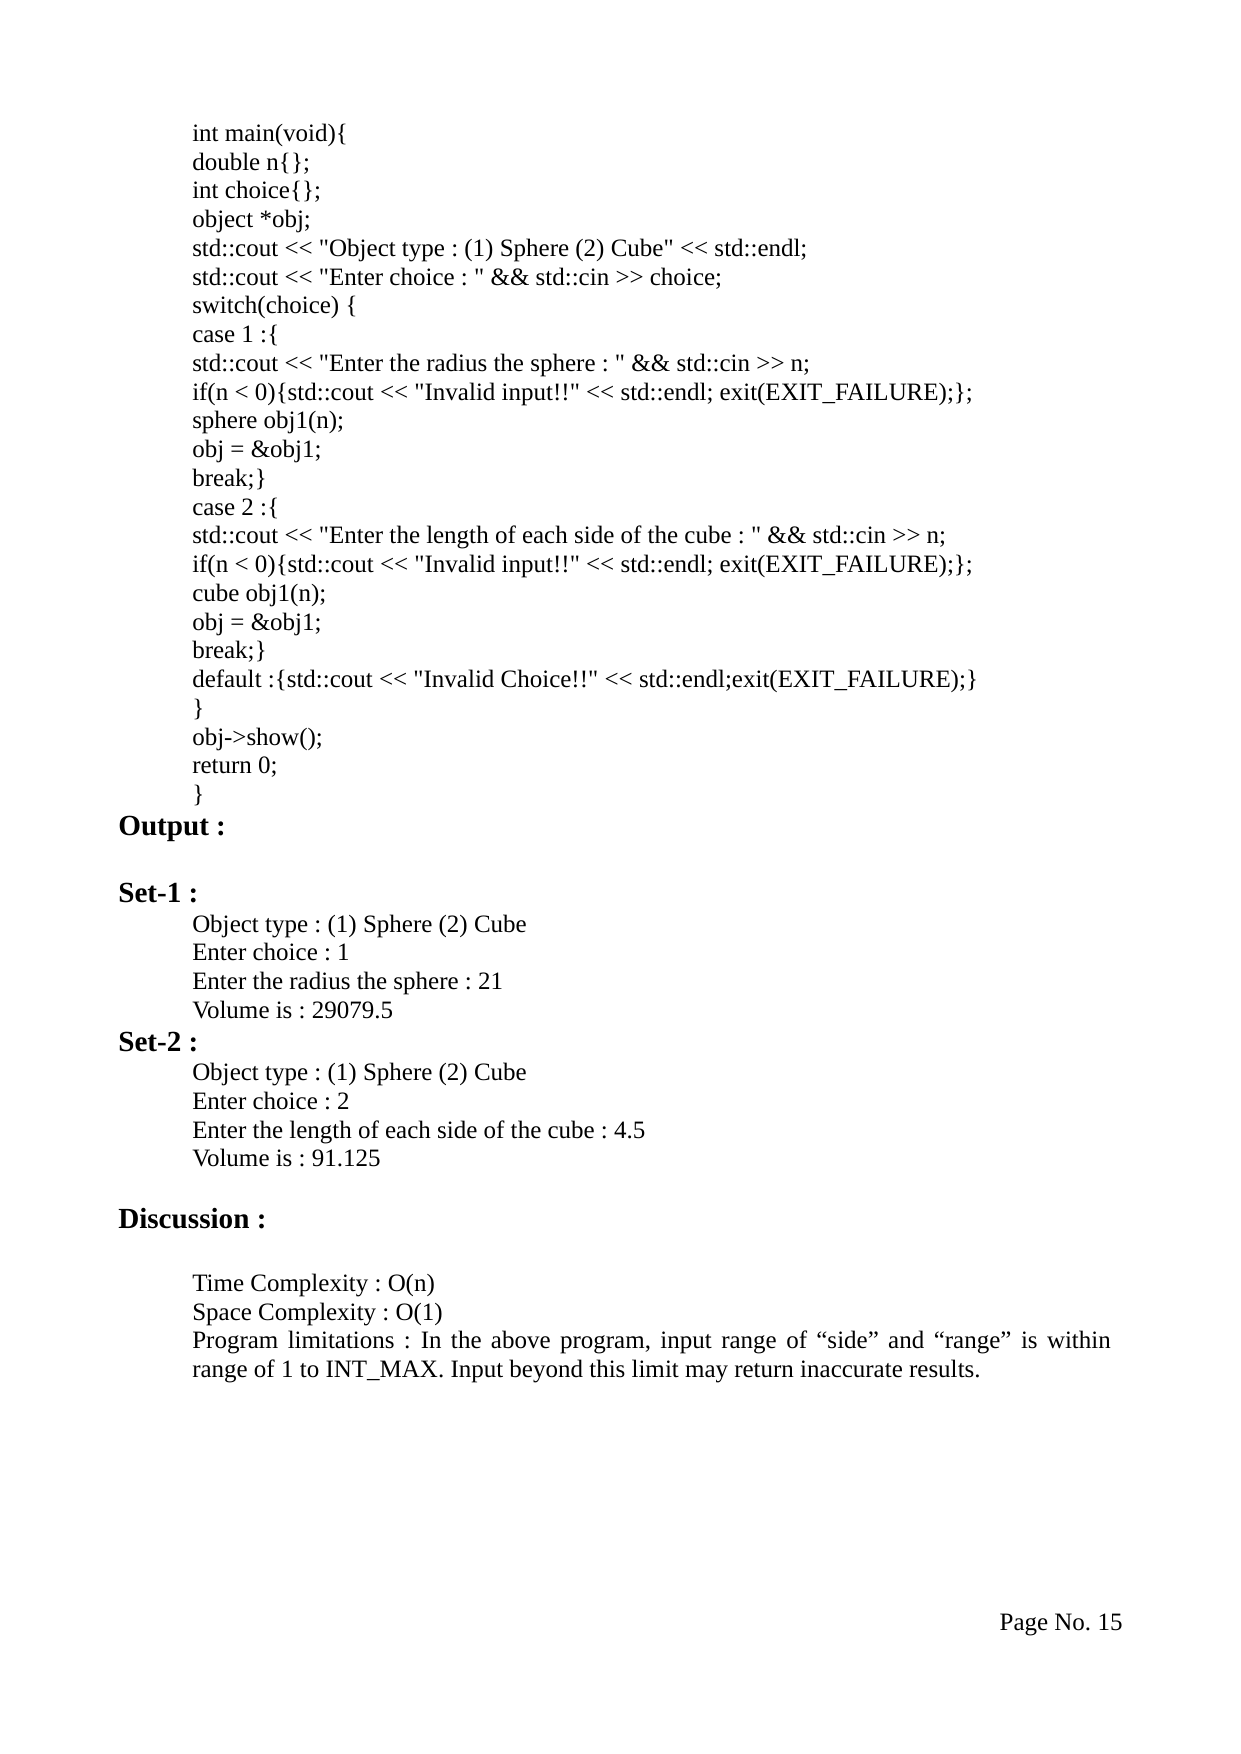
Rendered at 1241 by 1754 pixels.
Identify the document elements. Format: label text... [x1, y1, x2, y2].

text obj->show(); [118, 722, 1122, 751]
text obj = &obj1; [118, 607, 1122, 636]
text cube obj1(n); [118, 578, 1122, 607]
text case 2 :{ [118, 492, 1122, 521]
text object *obj; [118, 204, 1122, 233]
text return 0; [118, 751, 1122, 779]
text case 1 :{ [118, 319, 1122, 348]
text Space Complexity : O(1) [118, 1297, 1122, 1326]
text Enter choice : 2 [118, 1086, 1122, 1115]
text Object type : (1) Sphere (2) Cube [118, 909, 1122, 937]
text Set-1 : [118, 875, 1122, 909]
text if(n < 0){std::cout << "Invalid input!!" << std::endl; exit(EXIT_FAILURE);}; [118, 549, 1122, 578]
text Volume is : 91.125 [118, 1143, 1122, 1172]
text std::cout << "Enter choice : " && std::cin >> choice; [118, 262, 1122, 291]
text Enter choice : 1 [118, 937, 1122, 966]
text default :{std::cout << "Invalid Choice!!" << std::endl;exit(EXIT_FAILURE);} [118, 664, 1122, 693]
text break;} [118, 463, 1122, 492]
text Set-2 : [118, 1024, 1122, 1057]
text } [118, 779, 1122, 808]
text std::cout << "Object type : (1) Sphere (2) Cube" << std::endl; [118, 233, 1122, 262]
text std::cout << "Enter the length of each side of the cube : " && std::cin >> n; [118, 521, 1122, 549]
text Enter the radius the sphere : 21 [118, 966, 1122, 995]
text Object type : (1) Sphere (2) Cube [118, 1057, 1122, 1086]
text sphere obj1(n); [118, 406, 1122, 434]
text int choice{}; [118, 176, 1122, 204]
text break;} [118, 636, 1122, 664]
text Discussion : [118, 1201, 1122, 1234]
text switch(choice) { [118, 291, 1122, 319]
text std::cout << "Enter the radius the sphere : " && std::cin >> n; [118, 348, 1122, 377]
text int main(void){ [118, 118, 1122, 147]
text obj = &obj1; [118, 434, 1122, 463]
text Output : [118, 808, 1122, 842]
text Time Complexity : O(n) [118, 1268, 1122, 1297]
text Enter the length of each side of the cube : 4.5 [118, 1115, 1122, 1143]
text } [118, 693, 1122, 722]
text Volume is : 29079.5 [118, 995, 1122, 1024]
text if(n < 0){std::cout << "Invalid input!!" << std::endl; exit(EXIT_FAILURE);}; [118, 377, 1122, 406]
text Program limitations : In the above program, input range of “side” and “range” is within range of 1 to INT_MAX. Input beyond this limit may return inaccurate results. [118, 1326, 1122, 1383]
text double n{}; [118, 147, 1122, 176]
